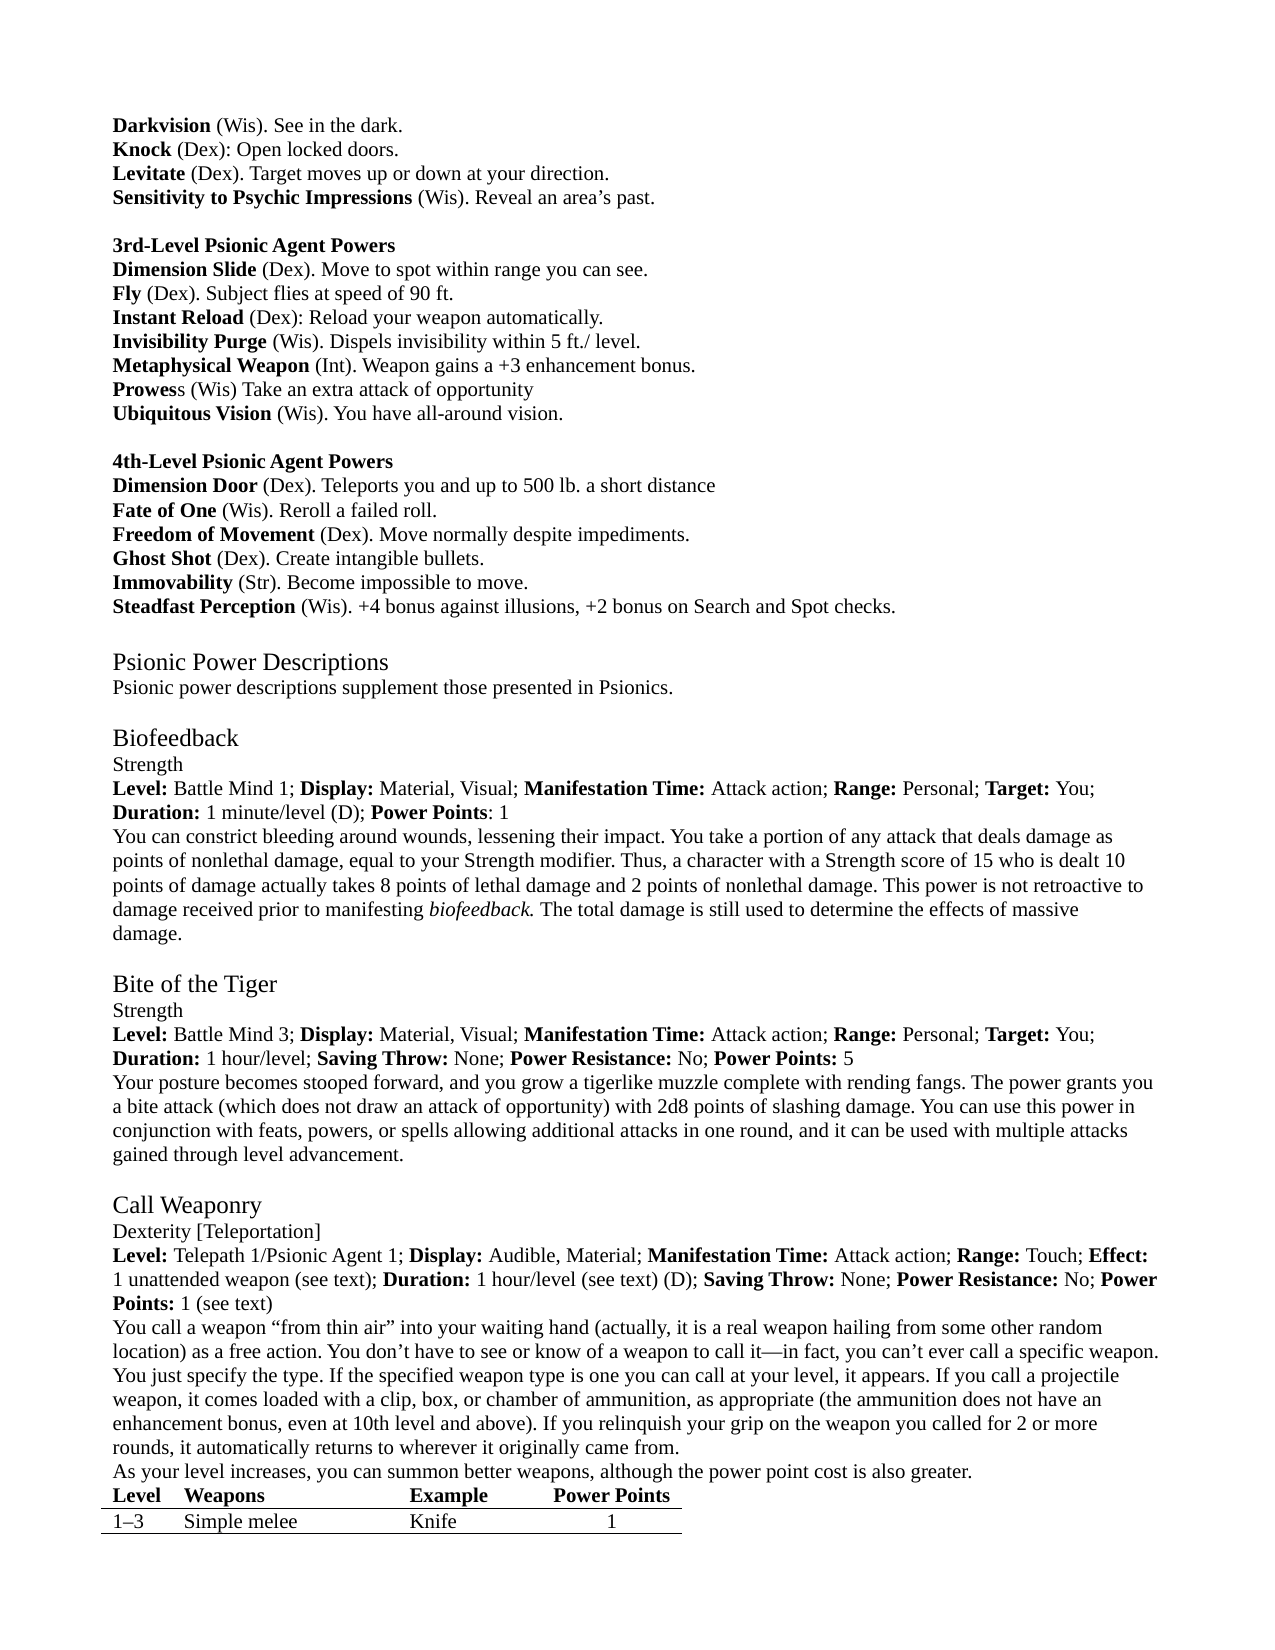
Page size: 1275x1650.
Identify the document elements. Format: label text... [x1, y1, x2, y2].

text Metaphysical Weapon (Int). Weapon gains a +3 enhancement bonus. [112, 353, 1162, 377]
text damage. [112, 921, 1162, 945]
table_header Example [398, 1484, 541, 1507]
text Your posture becomes stooped forward, and you grow a tigerlike muzzle complete with rending fangs. The power grants you a bite attack (which does not draw an attack of opportunity) with 2d8 points of slashing damage. You can use this power in conjunction with feats, powers, or spells allowing additional attacks in one round, and it can be used with multiple attacks gained through level advancement. [112, 1070, 1162, 1166]
text Dexterity [Teleportation] [112, 1219, 1162, 1243]
table_cell 1 [541, 1509, 682, 1533]
text Level: Battle Mind 1; Display: Material, Visual; Manifestation Time: Attack action; Range: Personal; Target: You; Duration: 1 minute/level (D); Power Points: 1 [112, 776, 1162, 824]
table_cell 1–3 [101, 1509, 172, 1533]
text Immovability (Str). Become impossible to move. [112, 570, 1162, 594]
table_header Power Points [541, 1484, 682, 1507]
text Dimension Slide (Dex). Move to spot within range you can see. [112, 257, 1162, 281]
text Level: Telepath 1/Psionic Agent 1; Display: Audible, Material; Manifestation Time: Attack action; Range: Touch; Effect: 1 unattended weapon (see text); Duration: 1 hour/level (see text) (D); Saving Throw: None; Power Resistance: No; Power Points: 1 (see text) [112, 1243, 1162, 1315]
text As your level increases, you can summon better weapons, although the power point cost is also greater. [112, 1459, 1162, 1483]
text Prowess (Wis) Take an extra attack of opportunity [112, 377, 1162, 401]
text Darkvision (Wis). See in the dark. [112, 112, 1162, 137]
text Fate of One (Wis). Reroll a failed roll. [112, 497, 1162, 522]
text Call Weaponry [112, 1190, 1162, 1219]
text You can constrict bleeding around wounds, lessening their impact. You take a portion of any attack that deals damage as points of nonlethal damage, equal to your Strength modifier. Thus, a character with a Strength score of 15 who is dealt 10 points of damage actually takes 8 points of lethal damage and 2 points of nonlethal damage. This power is not retroactive to damage received prior to manifesting biofeedback. The total damage is still used to determine the effects of massive [112, 824, 1162, 921]
text 3rd-Level Psionic Agent Powers [112, 233, 1162, 257]
text Level: Battle Mind 3; Display: Material, Visual; Manifestation Time: Attack action; Range: Personal; Target: You; Duration: 1 hour/level; Saving Throw: None; Power Resistance: No; Power Points: 5 [112, 1022, 1162, 1070]
text Bite of the Tiger [112, 969, 1162, 997]
text Sensitivity to Psychic Impressions (Wis). Reveal an area’s past. [112, 185, 1162, 209]
table_cell Knife [398, 1509, 541, 1533]
text Psionic power descriptions supplement those presented in Psionics. [112, 675, 1162, 699]
text Levitate (Dex). Target moves up or down at your direction. [112, 161, 1162, 185]
table_header Weapons [173, 1484, 398, 1507]
table_header Level [101, 1484, 172, 1507]
text You call a weapon “from thin air” into your waiting hand (actually, it is a real weapon hailing from some other random location) as a free action. You don’t have to see or know of a weapon to call it—in fact, you can’t ever call a specific weapon. You just specify the type. If the specified weapon type is one you can call at your level, it appears. If you call a projectile weapon, it comes loaded with a clip, box, or chamber of ammunition, as appropriate (the ammunition does not have an enhancement bonus, even at 10th level and above). If you relinquish your grip on the weapon you called for 2 or more rounds, it automatically returns to wherever it originally came from. [112, 1315, 1162, 1459]
text Fly (Dex). Subject flies at speed of 90 ft. [112, 281, 1162, 305]
text Freedom of Movement (Dex). Move normally despite impediments. [112, 522, 1162, 546]
text Dimension Door (Dex). Teleports you and up to 500 lb. a short distance [112, 473, 1162, 497]
text Strength [112, 752, 1162, 776]
text Invisibility Purge (Wis). Dispels invisibility within 5 ft./ level. [112, 329, 1162, 353]
text Psionic Power Descriptions [112, 647, 1162, 675]
text Strength [112, 997, 1162, 1022]
text Ghost Shot (Dex). Create intangible bullets. [112, 546, 1162, 570]
text Ubiquitous Vision (Wis). You have all-around vision. [112, 401, 1162, 425]
text Knock (Dex): Open locked doors. [112, 137, 1162, 161]
table_cell Simple melee [173, 1509, 398, 1533]
text Biofeedback [112, 723, 1162, 752]
text Steadfast Perception (Wis). +4 bonus against illusions, +2 bonus on Search and Spot checks. [112, 594, 1162, 618]
text Instant Reload (Dex): Reload your weapon automatically. [112, 305, 1162, 329]
text 4th-Level Psionic Agent Powers [112, 449, 1162, 473]
